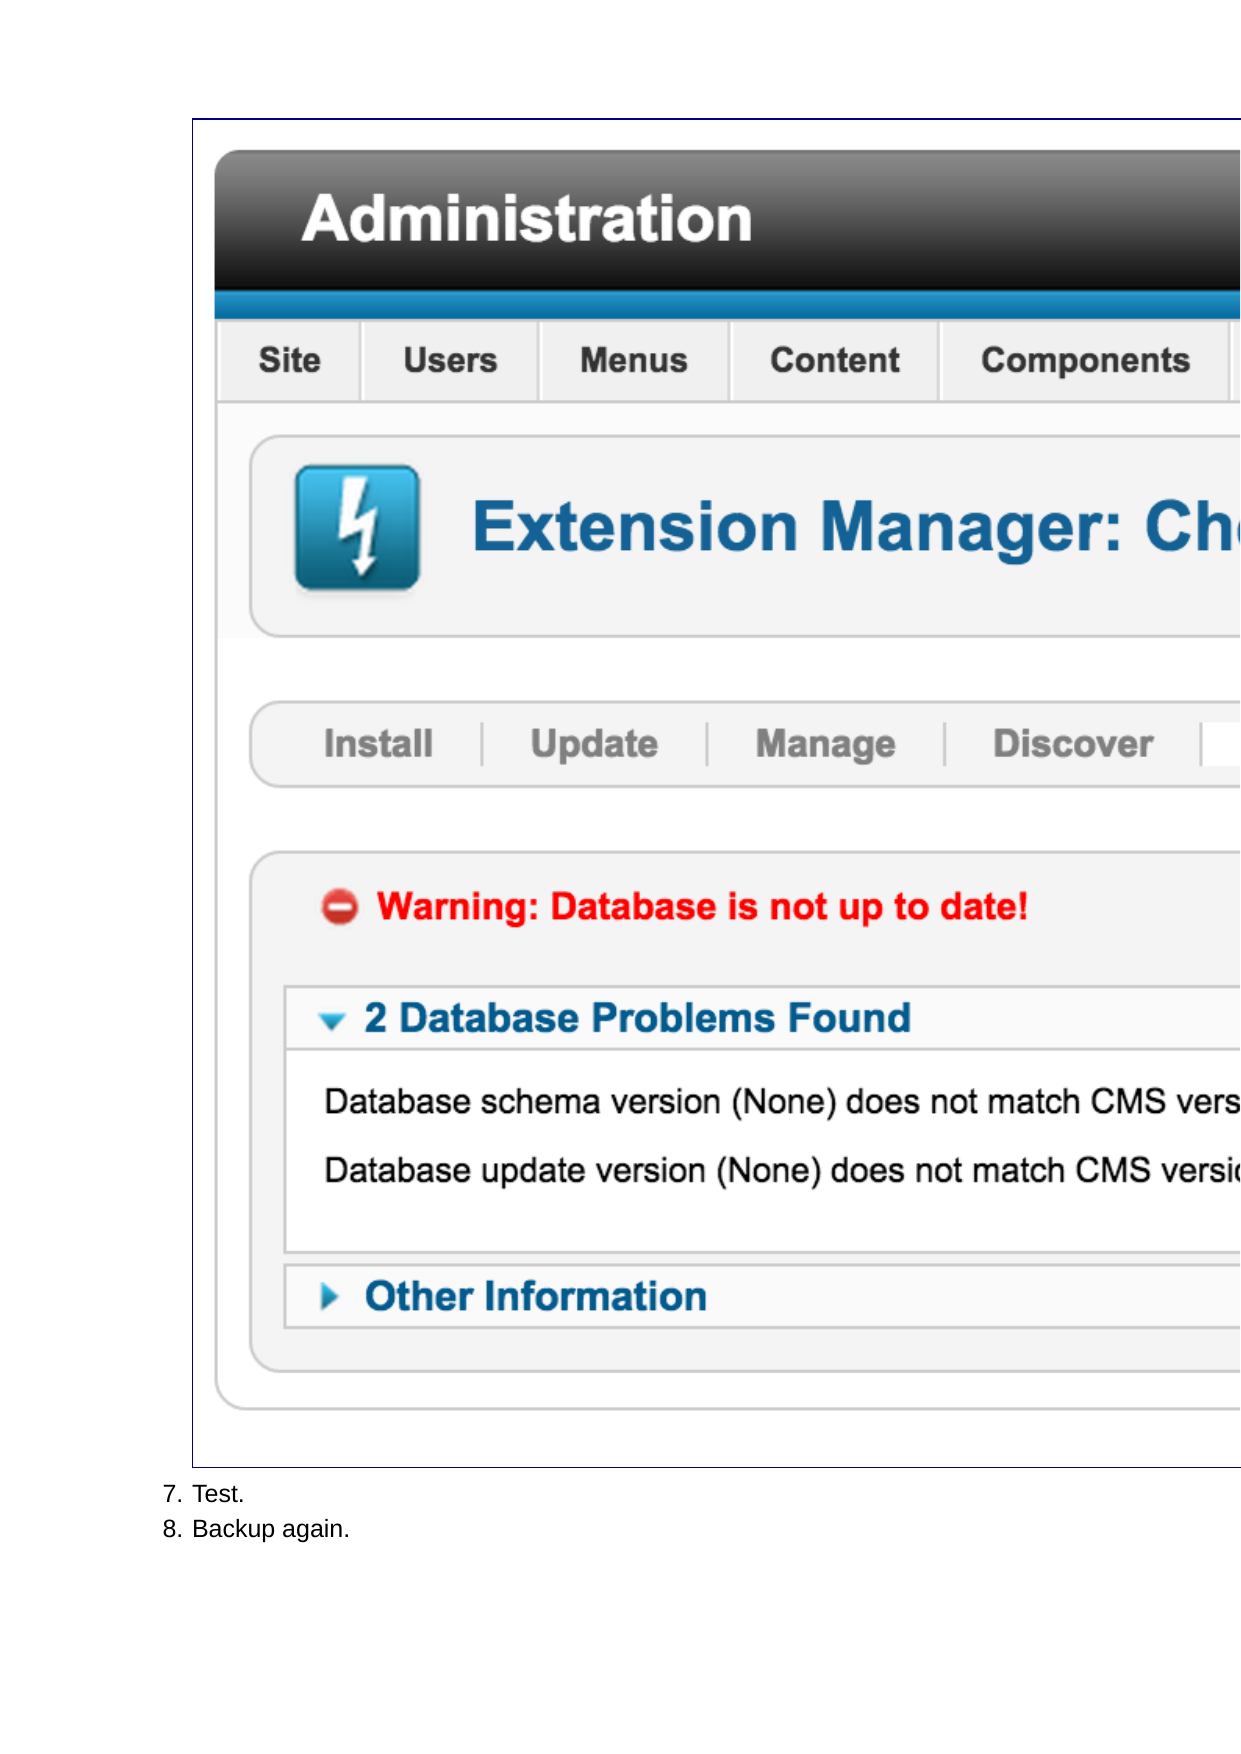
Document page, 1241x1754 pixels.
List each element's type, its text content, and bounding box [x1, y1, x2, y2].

picture [193, 120, 1241, 1467]
list Backup again. [162, 1514, 1122, 1542]
list Test. [162, 1479, 1122, 1508]
